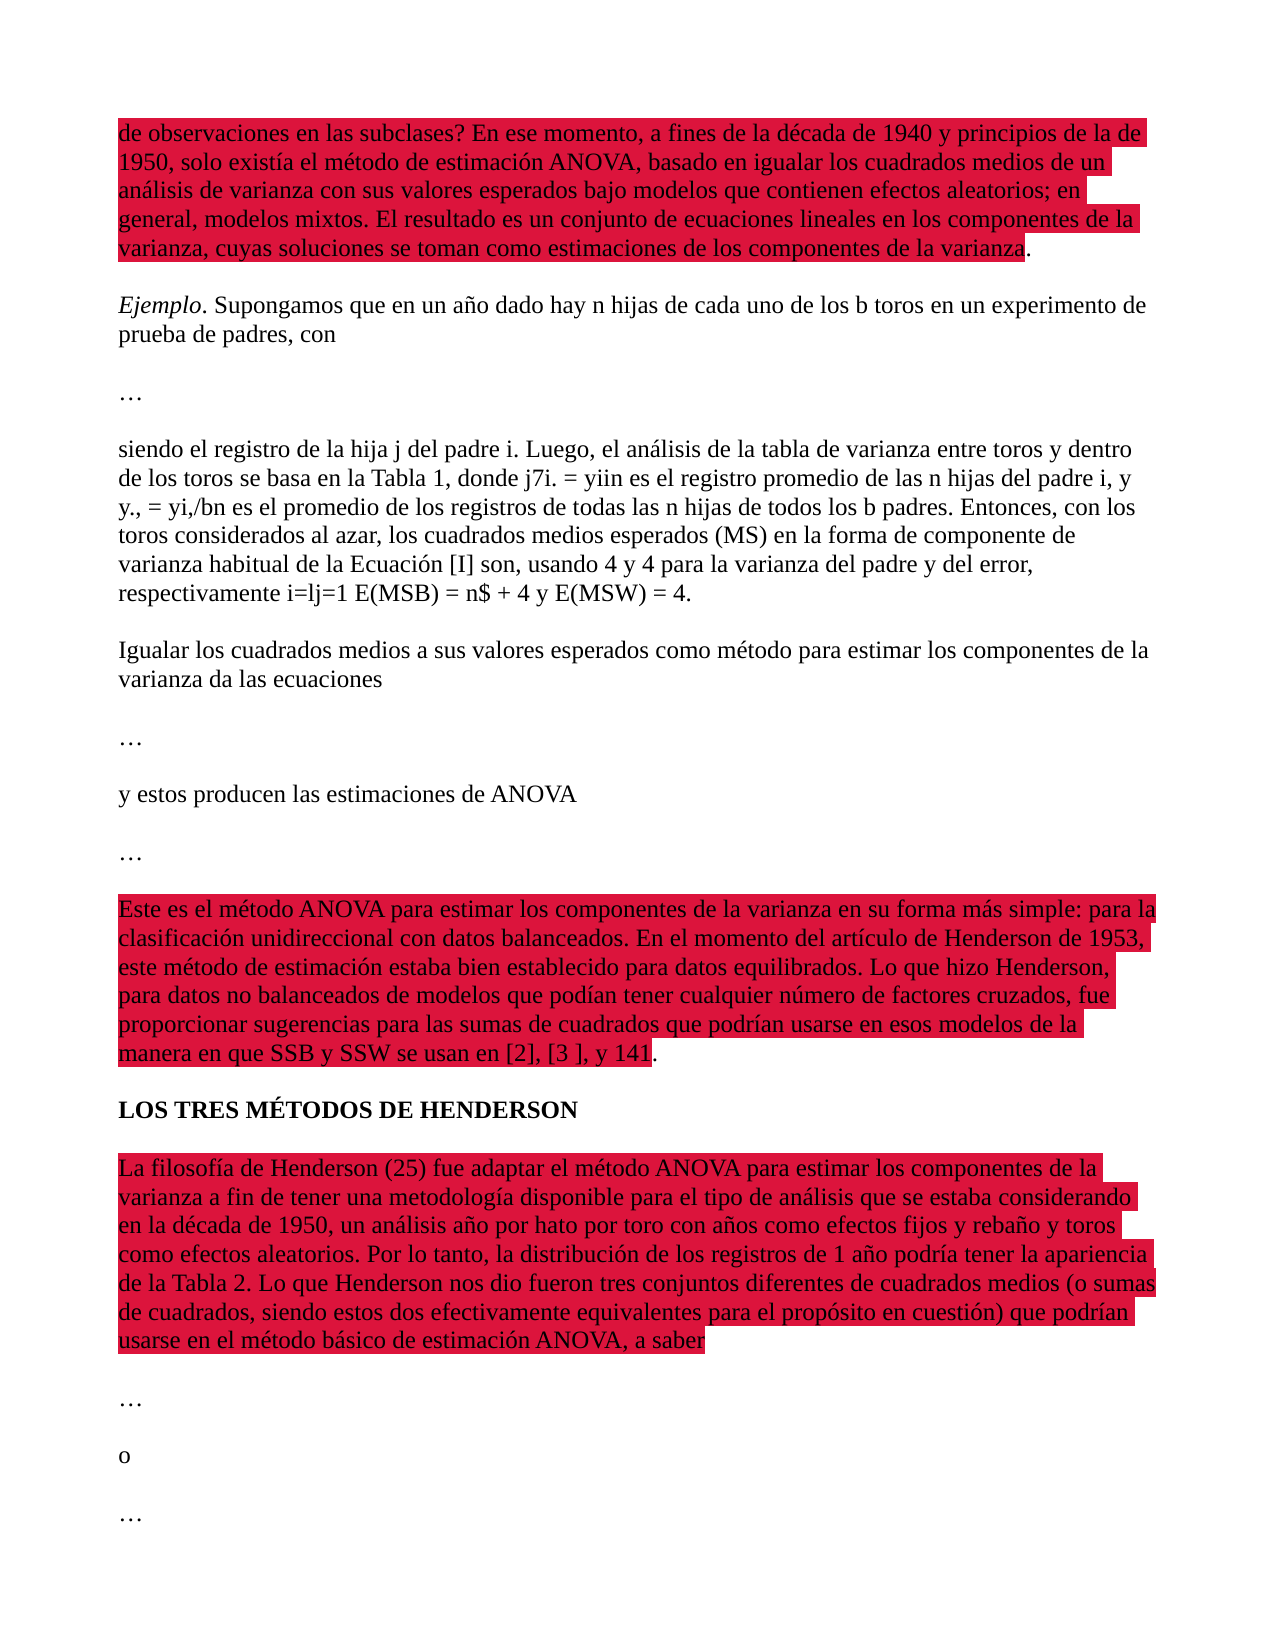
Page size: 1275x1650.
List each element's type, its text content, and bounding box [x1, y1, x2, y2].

text y estos producen las estimaciones de ANOVA [118, 779, 1157, 808]
text Ejemplo. Supongamos que en un año dado hay n hijas de cada uno de los b toros en un experimento de prueba de padres, con [118, 291, 1157, 348]
text La filosofía de Henderson (25) fue adaptar el método ANOVA para estimar los componentes de la varianza a fin de tener una metodología disponible para el tipo de análisis que se estaba considerando en la década de 1950, un análisis año por hato por toro con años como efectos fijos y rebaño y toros como efectos aleatorios. Por lo tanto, la distribución de los registros de 1 año podría tener la apariencia de la Tabla 2. Lo que Henderson nos dio fueron tres conjuntos diferentes de cuadrados medios (o sumas de cuadrados, siendo estos dos efectivamente equivalentes para el propósito en cuestión) que podrían usarse en el método básico de estimación ANOVA, a saber [118, 1153, 1157, 1354]
text LOS TRES MÉTODOS DE HENDERSON [118, 1096, 1157, 1124]
text siendo el registro de la hija j del padre i. Luego, el análisis de la tabla de varianza entre toros y dentro de los toros se basa en la Tabla 1, donde j7i. = yiin es el registro promedio de las n hijas del padre i, y y., = yi,/bn es el promedio de los registros de todas las n hijas de todos los b padres. Entonces, con los toros considerados al azar, los cuadrados medios esperados (MS) en la forma de componente de varianza habitual de la Ecuación [I] son, usando 4 y 4 para la varianza del padre y del error, respectivamente i=lj=1 E(MSB) = n$ + 4 y E(MSW) = 4. [118, 434, 1157, 607]
text … [118, 1383, 1157, 1412]
text … [118, 377, 1157, 406]
text … [118, 837, 1157, 866]
text … [118, 722, 1157, 751]
text o [118, 1441, 1157, 1469]
text Igualar los cuadrados medios a sus valores esperados como método para estimar los componentes de la varianza da las ecuaciones [118, 636, 1157, 693]
text … [118, 1498, 1157, 1527]
text de observaciones en las subclases? En ese momento, a fines de la década de 1940 y principios de la de 1950, solo existía el método de estimación ANOVA, basado en igualar los cuadrados medios de un análisis de varianza con sus valores esperados bajo modelos que contienen efectos aleatorios; en general, modelos mixtos. El resultado es un conjunto de ecuaciones lineales en los componentes de la varianza, cuyas soluciones se toman como estimaciones de los componentes de la varianza. [118, 118, 1157, 262]
text Este es el método ANOVA para estimar los componentes de la varianza en su forma más simple: para la clasificación unidireccional con datos balanceados. En el momento del artículo de Henderson de 1953, este método de estimación estaba bien establecido para datos equilibrados. Lo que hizo Henderson, para datos no balanceados de modelos que podían tener cualquier número de factores cruzados, fue proporcionar sugerencias para las sumas de cuadrados que podrían usarse en esos modelos de la manera en que SSB y SSW se usan en [2], [3 ], y 141. [118, 894, 1157, 1067]
